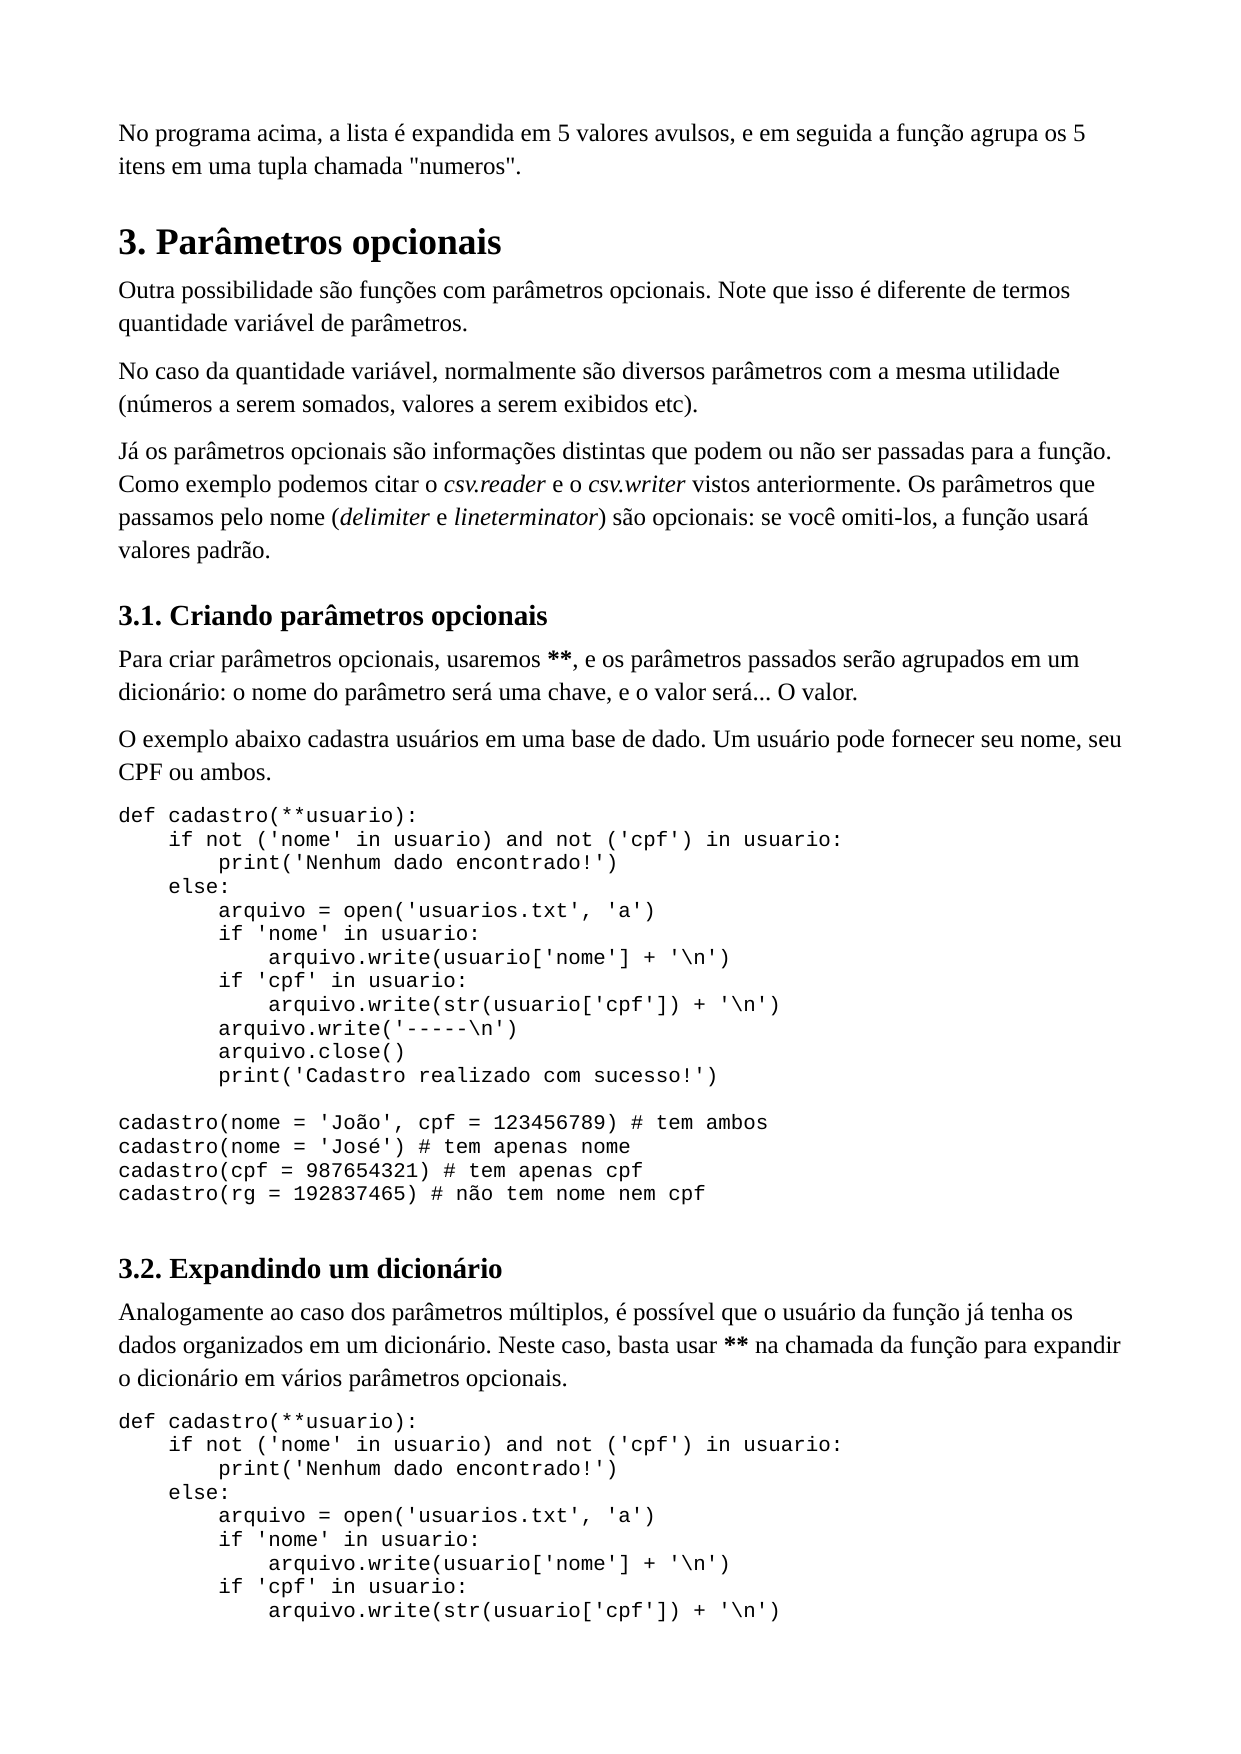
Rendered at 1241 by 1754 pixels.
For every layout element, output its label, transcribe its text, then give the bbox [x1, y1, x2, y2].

text arquivo.write(str(usuario['cpf']) + '\n') [118, 994, 1122, 1018]
text arquivo = open('usuarios.txt', 'a') [118, 899, 1122, 923]
text def cadastro(**usuario): [118, 1411, 1122, 1434]
text Analogamente ao caso dos parâmetros múltiplos, é possível que o usuário da função já tenha os dados organizados em um dicionário. Neste caso, basta usar ** na chamada da função para expandir o dicionário em vários parâmetros opcionais. [118, 1297, 1122, 1392]
text arquivo.close() [118, 1041, 1122, 1065]
text Para criar parâmetros opcionais, usaremos **, e os parâmetros passados serão agrupados em um dicionário: o nome do parâmetro será uma chave, e o valor será... O valor. [118, 644, 1122, 706]
text cadastro(nome = 'João', cpf = 123456789) # tem ambos [118, 1112, 1122, 1136]
text No caso da quantidade variável, normalmente são diversos parâmetros com a mesma utilidade (números a serem somados, valores a serem exibidos etc). [118, 356, 1122, 418]
text Outra possibilidade são funções com parâmetros opcionais. Note que isso é diferente de termos quantidade variável de parâmetros. [118, 275, 1122, 337]
text if 'nome' in usuario: [118, 1529, 1122, 1553]
text if 'cpf' in usuario: [118, 1576, 1122, 1600]
text arquivo.write(usuario['nome'] + '\n') [118, 947, 1122, 971]
text O exemplo abaixo cadastra usuários em uma base de dado. Um usuário pode fornecer seu nome, seu CPF ou ambos. [118, 724, 1122, 786]
text if not ('nome' in usuario) and not ('cpf') in usuario: [118, 829, 1122, 852]
text arquivo.write(usuario['nome'] + '\n') [118, 1553, 1122, 1576]
text cadastro(rg = 192837465) # não tem nome nem cpf [118, 1183, 1122, 1207]
subtitle 3.1. Criando parâmetros opcionais [118, 598, 1122, 631]
text print('Nenhum dado encontrado!') [118, 1458, 1122, 1482]
text if 'nome' in usuario: [118, 923, 1122, 947]
text arquivo.write('-----\n') [118, 1018, 1122, 1041]
text arquivo = open('usuarios.txt', 'a') [118, 1505, 1122, 1529]
text Já os parâmetros opcionais são informações distintas que podem ou não ser passadas para a função. Como exemplo podemos citar o csv.reader e o csv.writer vistos anteriormente. Os parâmetros que passamos pelo nome (delimiter e lineterminator) são opcionais: se você omiti-los, a função usará valores padrão. [118, 436, 1122, 564]
subtitle 3.2. Expandindo um dicionário [118, 1251, 1122, 1284]
text print('Cadastro realizado com sucesso!') [118, 1065, 1122, 1089]
text cadastro(cpf = 987654321) # tem apenas cpf [118, 1160, 1122, 1183]
subtitle 3. Parâmetros opcionais [118, 219, 1122, 263]
text print('Nenhum dado encontrado!') [118, 852, 1122, 876]
text def cadastro(**usuario): [118, 805, 1122, 829]
text else: [118, 876, 1122, 899]
text cadastro(nome = 'José') # tem apenas nome [118, 1136, 1122, 1160]
text if 'cpf' in usuario: [118, 971, 1122, 994]
text arquivo.write(str(usuario['cpf']) + '\n') [118, 1600, 1122, 1623]
text No programa acima, a lista é expandida em 5 valores avulsos, e em seguida a função agrupa os 5 itens em uma tupla chamada "numeros". [118, 118, 1122, 180]
text else: [118, 1482, 1122, 1505]
text if not ('nome' in usuario) and not ('cpf') in usuario: [118, 1434, 1122, 1458]
